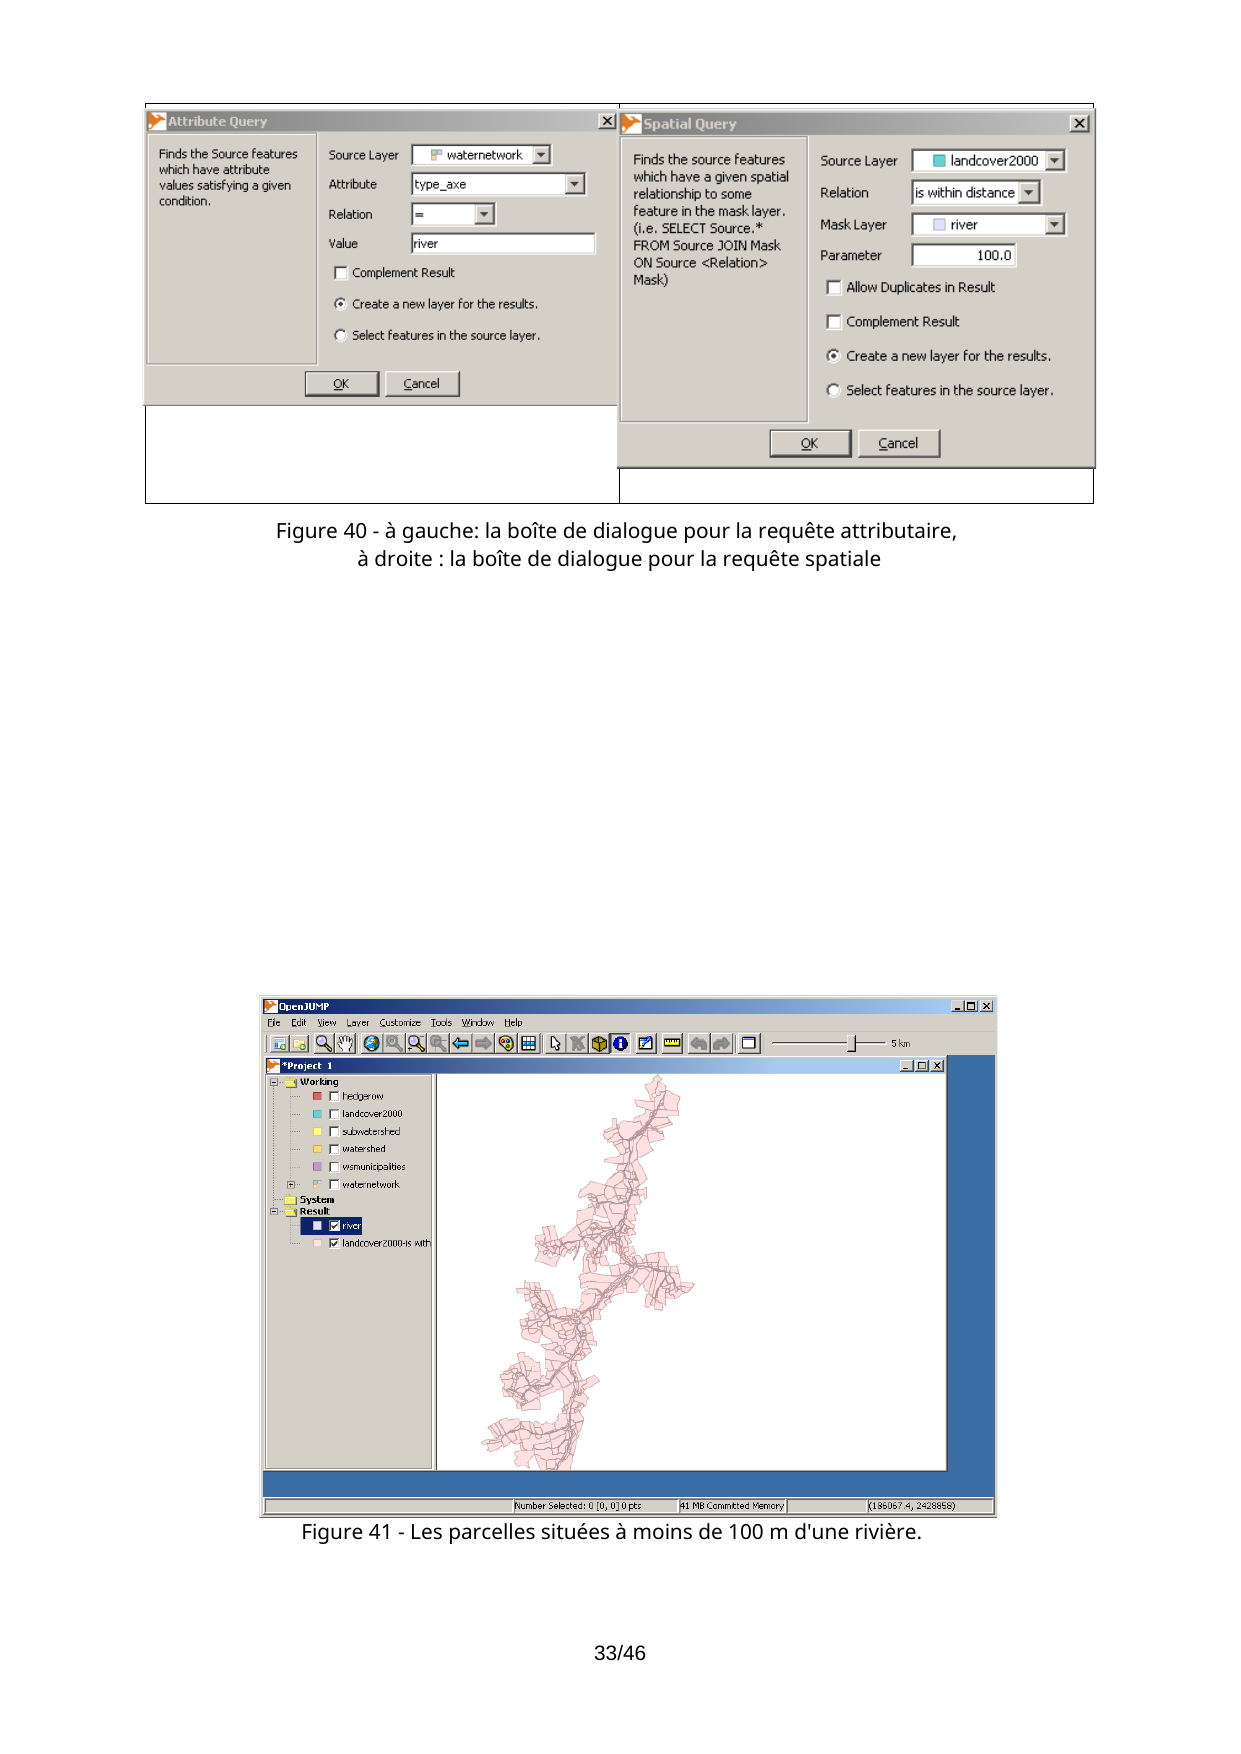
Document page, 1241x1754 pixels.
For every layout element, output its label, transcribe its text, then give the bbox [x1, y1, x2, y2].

text Figure 41 - Les parcelles situées à moins de 100 m d'une rivière. [259, 1518, 964, 1546]
table_header [146, 406, 619, 503]
picture [259, 995, 998, 1518]
table_header [620, 104, 1093, 108]
table_header [620, 469, 1093, 503]
picture [142, 108, 1097, 469]
text Figure 40 - à gauche: la boîte de dialogue pour la requête attributaire, à droite : la boîte de dialogue pour la requête spatiale [145, 516, 1093, 573]
table_header [146, 104, 619, 108]
